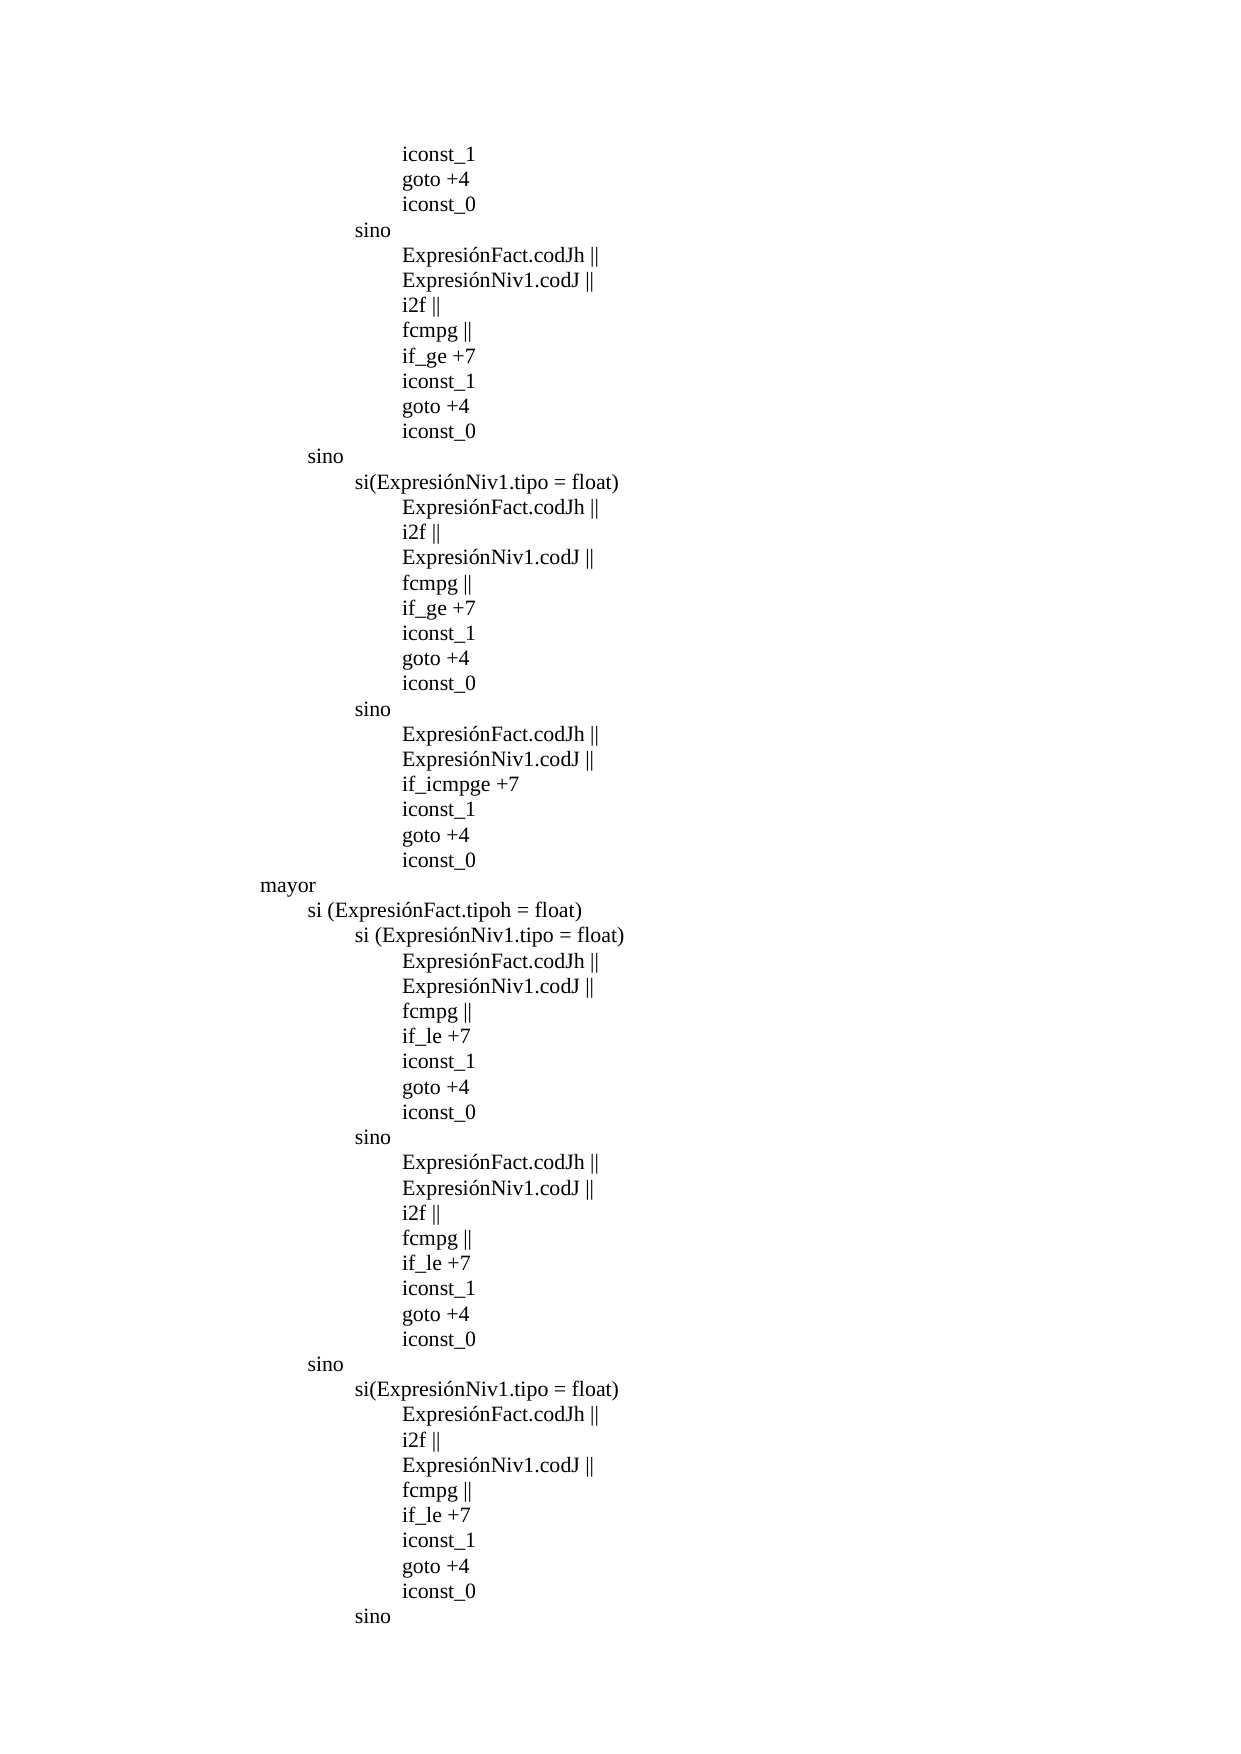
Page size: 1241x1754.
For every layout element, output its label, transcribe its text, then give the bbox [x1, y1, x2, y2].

text iconst_0 [118, 1326, 1122, 1351]
text goto +4 [118, 645, 1122, 670]
text iconst_0 [118, 418, 1122, 443]
text if_le +7 [118, 1250, 1122, 1275]
text iconst_1 [118, 141, 1122, 166]
text goto +4 [118, 822, 1122, 847]
text ExpresiónFact.codJh || [118, 1401, 1122, 1427]
text si(ExpresiónNiv1.tipo = float) [118, 1376, 1122, 1401]
text si(ExpresiónNiv1.tipo = float) [118, 469, 1122, 494]
text fcmpg || [118, 1225, 1122, 1250]
text ExpresiónNiv1.codJ || [118, 1174, 1122, 1200]
text ExpresiónNiv1.codJ || [118, 746, 1122, 771]
text fcmpg || [118, 998, 1122, 1023]
text si (ExpresiónNiv1.tipo = float) [118, 922, 1122, 948]
text iconst_0 [118, 1099, 1122, 1124]
text ExpresiónNiv1.codJ || [118, 267, 1122, 292]
text if_le +7 [118, 1023, 1122, 1048]
text sino [118, 1124, 1122, 1149]
text ExpresiónNiv1.codJ || [118, 973, 1122, 998]
text si (ExpresiónFact.tipoh = float) [118, 897, 1122, 922]
text fcmpg || [118, 569, 1122, 595]
text ExpresiónFact.codJh || [118, 494, 1122, 519]
text iconst_0 [118, 1578, 1122, 1603]
text iconst_1 [118, 620, 1122, 645]
text sino [118, 443, 1122, 469]
text iconst_1 [118, 1048, 1122, 1074]
text iconst_1 [118, 368, 1122, 393]
text if_le +7 [118, 1502, 1122, 1527]
text i2f || [118, 1200, 1122, 1225]
text mayor [118, 872, 1122, 897]
text sino [118, 217, 1122, 242]
text ExpresiónNiv1.codJ || [118, 544, 1122, 569]
text if_ge +7 [118, 343, 1122, 368]
text ExpresiónNiv1.codJ || [118, 1452, 1122, 1477]
text ExpresiónFact.codJh || [118, 948, 1122, 973]
text iconst_0 [118, 191, 1122, 217]
text iconst_1 [118, 796, 1122, 822]
text sino [118, 1603, 1122, 1628]
text sino [118, 1351, 1122, 1376]
text ExpresiónFact.codJh || [118, 1149, 1122, 1174]
text iconst_0 [118, 847, 1122, 872]
text goto +4 [118, 1301, 1122, 1326]
text iconst_1 [118, 1527, 1122, 1553]
text ExpresiónFact.codJh || [118, 721, 1122, 746]
text goto +4 [118, 166, 1122, 191]
text goto +4 [118, 1553, 1122, 1578]
text i2f || [118, 1427, 1122, 1452]
text if_icmpge +7 [118, 771, 1122, 796]
text iconst_0 [118, 670, 1122, 696]
text goto +4 [118, 1074, 1122, 1099]
text goto +4 [118, 393, 1122, 418]
text i2f || [118, 519, 1122, 544]
text i2f || [118, 292, 1122, 317]
text sino [118, 696, 1122, 721]
text iconst_1 [118, 1275, 1122, 1301]
text fcmpg || [118, 317, 1122, 343]
text if_ge +7 [118, 595, 1122, 620]
text ExpresiónFact.codJh || [118, 242, 1122, 267]
text fcmpg || [118, 1477, 1122, 1502]
